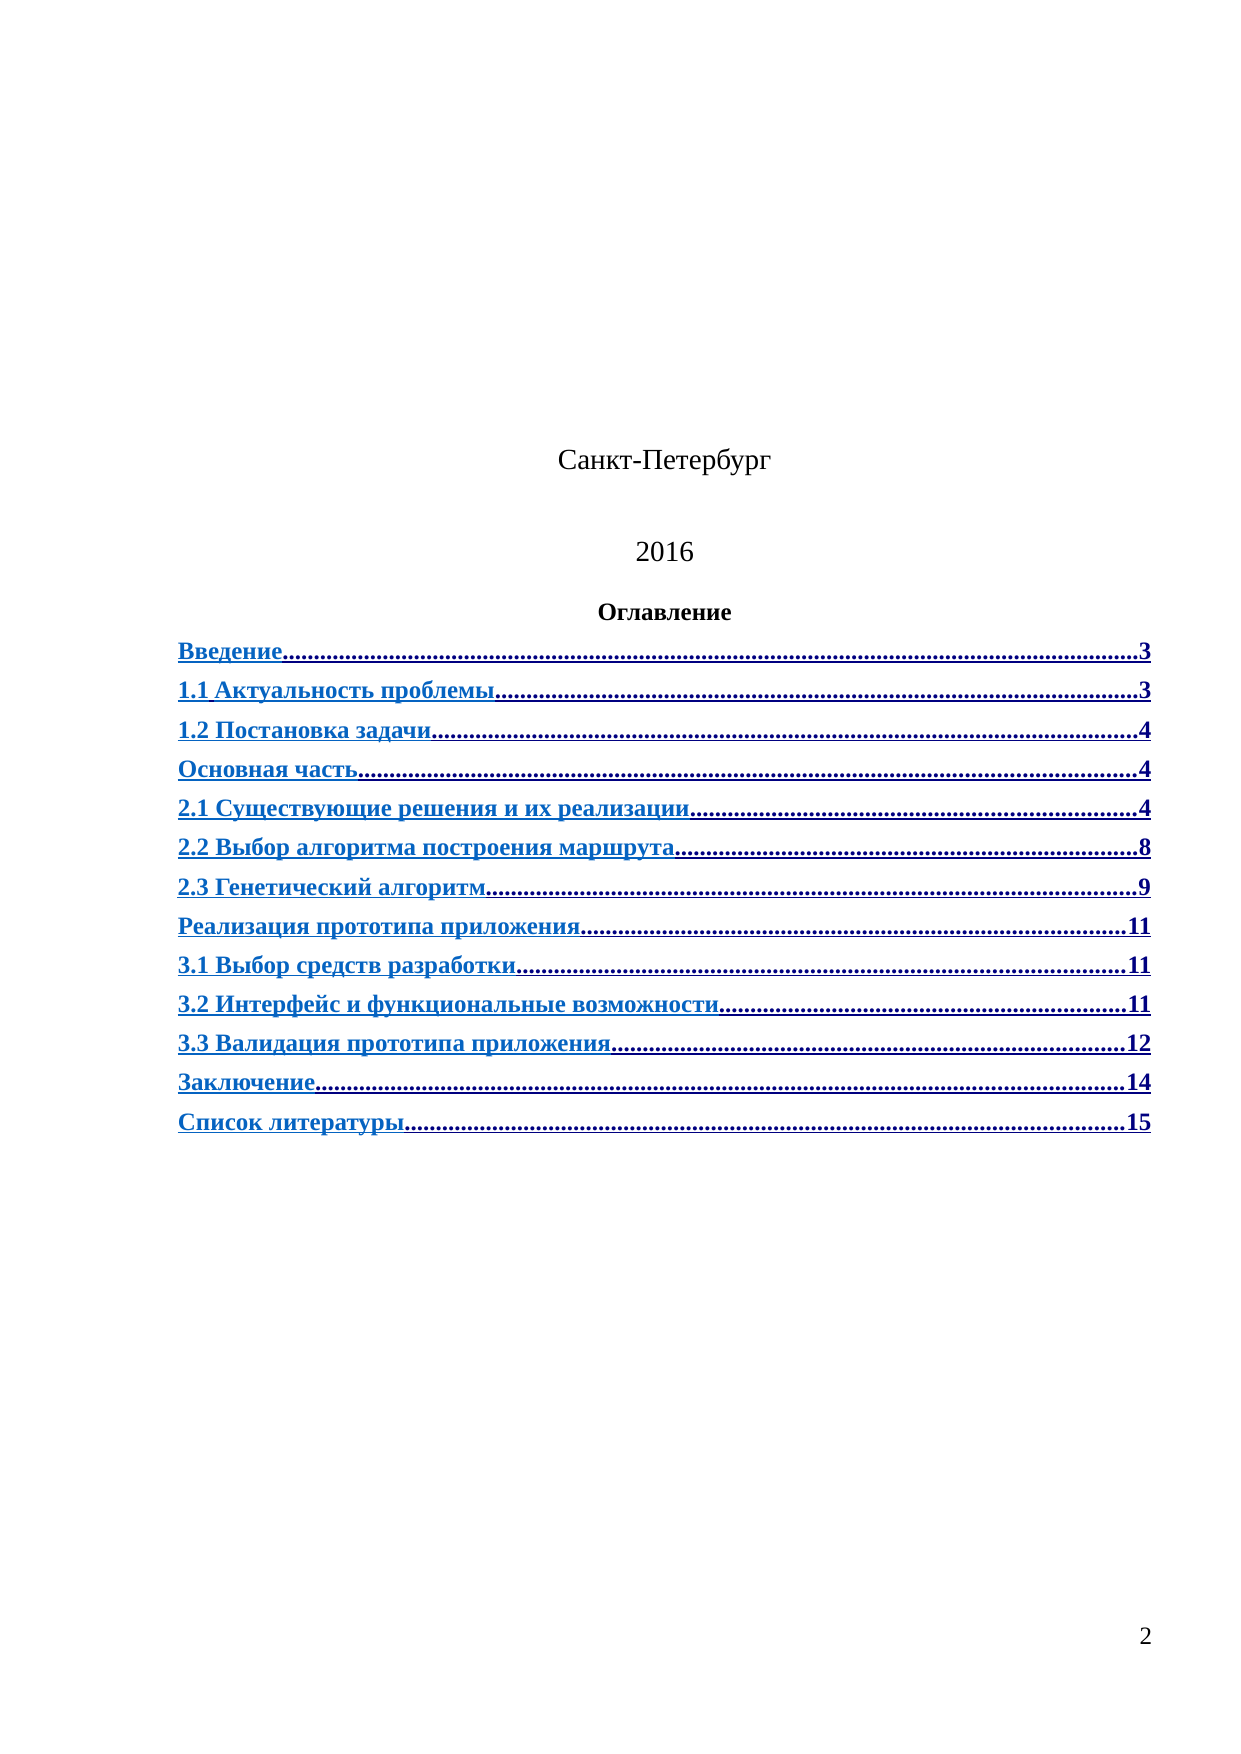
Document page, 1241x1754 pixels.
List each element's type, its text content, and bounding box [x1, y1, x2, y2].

text 2016 [177, 534, 1152, 568]
text 3.1 Выбор средств разработки 11 [177, 950, 1152, 979]
text 2.3 Генетический алгоритм 9 [177, 872, 1152, 900]
text 3.2 Интерфейс и функциональные возможности 11 [177, 989, 1152, 1018]
text Заключение 14 [177, 1067, 1152, 1096]
text Введение 3 [177, 636, 1152, 665]
text Оглавление [177, 597, 1152, 626]
text Санкт-Петербург [177, 442, 1152, 476]
text 2.2 Выбор алгоритма построения маршрута 8 [177, 832, 1152, 861]
text Основная часть 4 [177, 754, 1152, 783]
text Реализация прототипа приложения 11 [177, 911, 1152, 939]
text 3.3 Валидация прототипа приложения 12 [177, 1028, 1152, 1057]
text 2.1 Существующие решения и их реализации 4 [177, 793, 1152, 822]
text 1.1 Актуальность проблемы 3 [177, 675, 1152, 704]
text 1.2 Постановка задачи 4 [177, 715, 1152, 744]
text Список литературы 15 [177, 1107, 1152, 1135]
